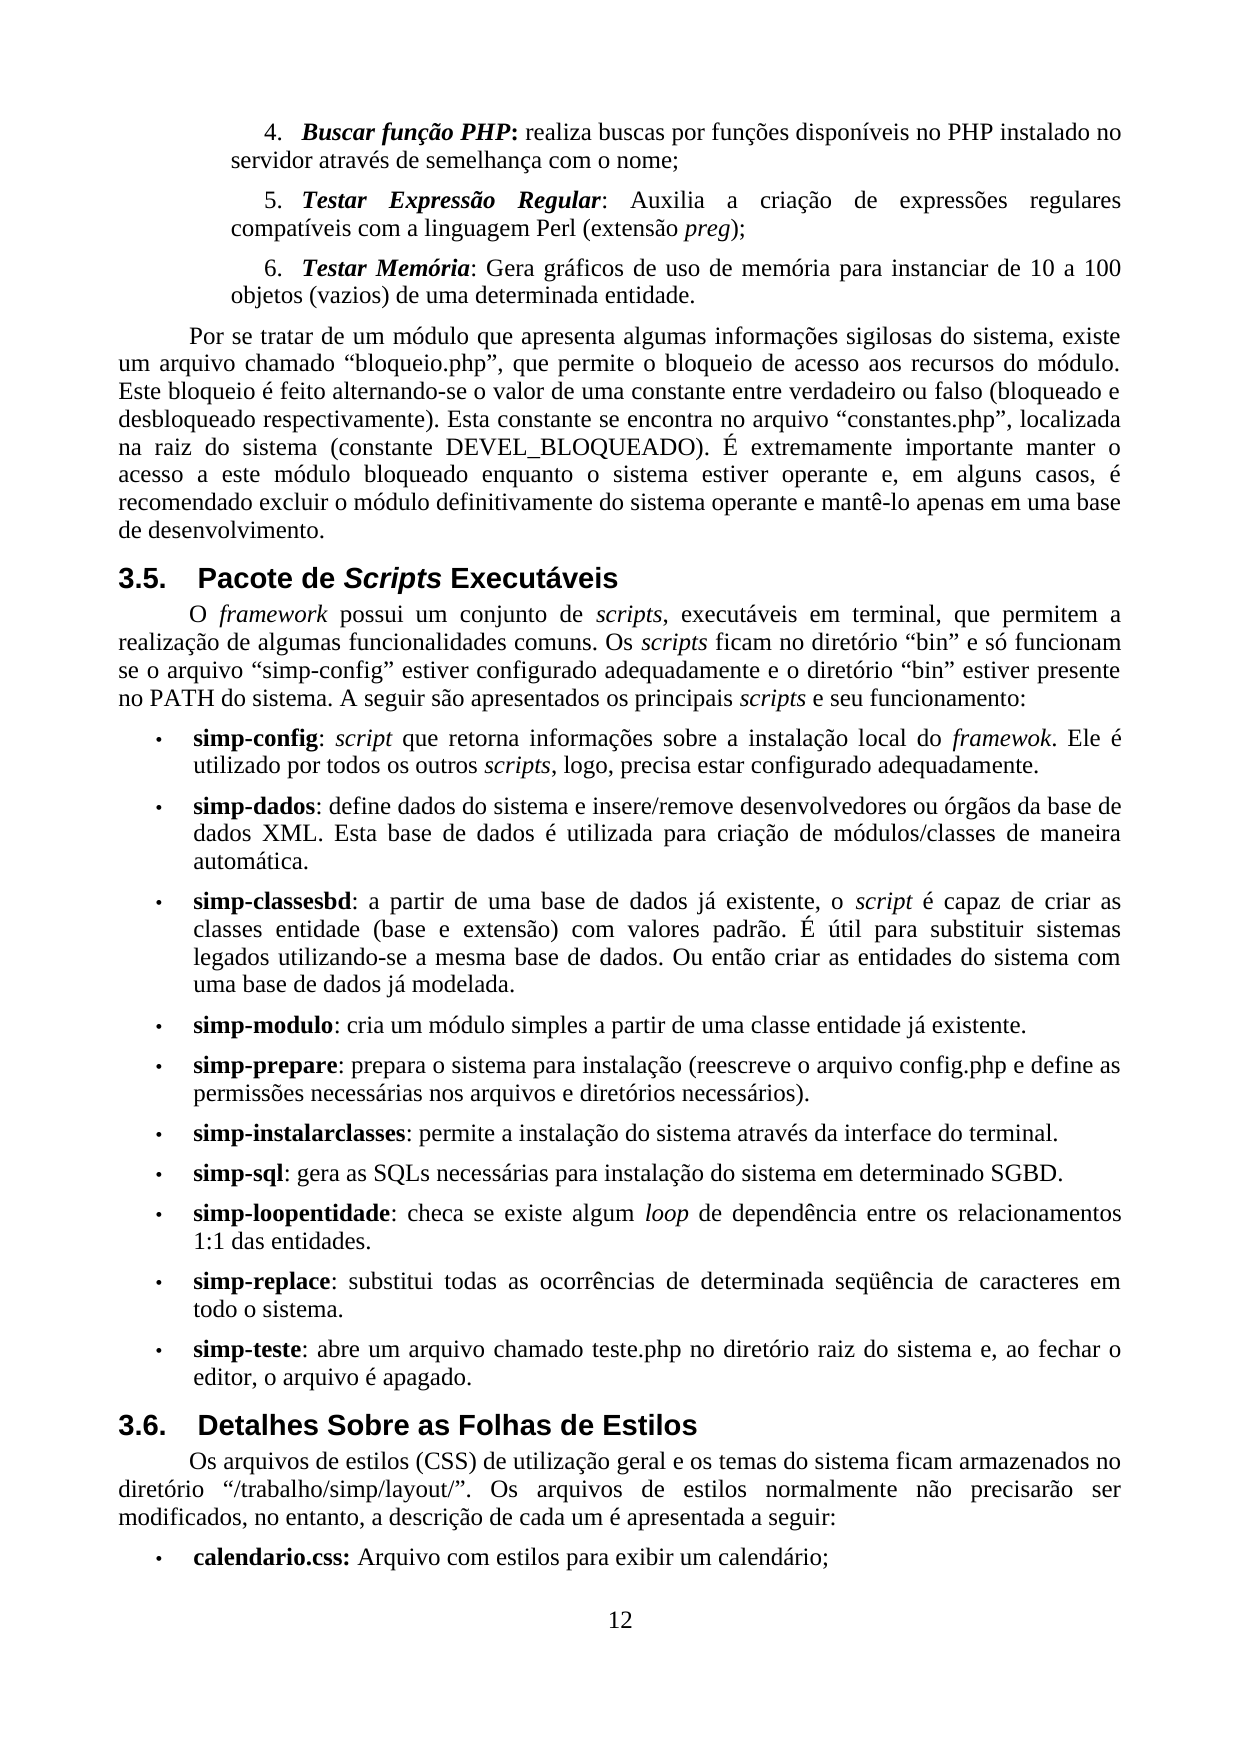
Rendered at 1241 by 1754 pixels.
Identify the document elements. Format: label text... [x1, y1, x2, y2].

text Por se tratar de um módulo que apresenta algumas informações sigilosas do sistema, existe um arquivo chamado “bloqueio.php”, que permite o bloqueio de acesso aos recursos do módulo. Este bloqueio é feito alternando-se o valor de uma constante entre verdadeiro ou falso (bloqueado e desbloqueado respectivamente). Esta constante se encontra no arquivo “constantes.php”, localizada na raiz do sistema (constante DEVEL_BLOQUEADO). É extremamente importante manter o acesso a este módulo bloqueado enquanto o sistema estiver operante e, em alguns casos, é recomendado excluir o módulo definitivamente do sistema operante e mantê-lo apenas em uma base de desenvolvimento. [118, 322, 1122, 543]
list simp-replace: substitui todas as ocorrências de determinada seqüência de caracteres em todo o sistema. [156, 1267, 1122, 1323]
list simp-teste: abre um arquivo chamado teste.php no diretório raiz do sistema e, ao fechar o editor, o arquivo é apagado. [156, 1335, 1122, 1391]
list simp-instalarclasses: permite a instalação do sistema através da interface do terminal. [156, 1119, 1122, 1147]
list Buscar função PHP: realiza buscas por funções disponíveis no PHP instalado no servidor através de semelhança com o nome; [193, 118, 1122, 173]
list Testar Expressão Regular: Auxilia a criação de expressões regulares compatíveis com a linguagem Perl (extensão preg); [193, 186, 1122, 241]
list simp-prepare: prepara o sistema para instalação (reescreve o arquivo config.php e define as permissões necessárias nos arquivos e diretórios necessários). [156, 1051, 1122, 1106]
list simp-classesbd: a partir de uma base de dados já existente, o script é capaz de criar as classes entidade (base e extensão) com valores padrão. É útil para substituir sistemas legados utilizando-se a mesma base de dados. Ou então criar as entidades do sistema com uma base de dados já modelada. [156, 887, 1122, 998]
list simp-config: script que retorna informações sobre a instalação local do framewok. Ele é utilizado por todos os outros scripts, logo, precisa estar configurado adequadamente. [156, 724, 1122, 779]
list simp-dados: define dados do sistema e insere/remove desenvolvedores ou órgãos da base de dados XML. Esta base de dados é utilizada para criação de módulos/classes de maneira automática. [156, 792, 1122, 875]
text Os arquivos de estilos (CSS) de utilização geral e os temas do sistema ficam armazenados no diretório “/trabalho/simp/layout/”. Os arquivos de estilos normalmente não precisarão ser modificados, no entanto, a descrição de cada um é apresentada a seguir: [118, 1447, 1122, 1531]
text O framework possui um conjunto de scripts, executáveis em terminal, que permitem a realização de algumas funcionalidades comuns. Os scripts ficam no diretório “bin” e só funcionam se o arquivo “simp-config” estiver configurado adequadamente e o diretório “bin” estiver presente no PATH do sistema. A seguir são apresentados os principais scripts e seu funcionamento: [118, 601, 1122, 711]
list calendario.css: Arquivo com estilos para exibir um calendário; [156, 1543, 1122, 1571]
list simp-sql: gera as SQLs necessárias para instalação do sistema em determinado SGBD. [156, 1159, 1122, 1187]
list simp-loopentidade: checa se existe algum loop de dependência entre os relacionamentos 1:1 das entidades. [156, 1199, 1122, 1255]
subtitle Pacote de Scripts Executáveis [118, 562, 1122, 594]
list Testar Memória: Gera gráficos de uso de memória para instanciar de 10 a 100 objetos (vazios) de uma determinada entidade. [193, 254, 1122, 309]
subtitle Detalhes Sobre as Folhas de Estilos [118, 1409, 1122, 1442]
list simp-modulo: cria um módulo simples a partir de uma classe entidade já existente. [156, 1011, 1122, 1038]
